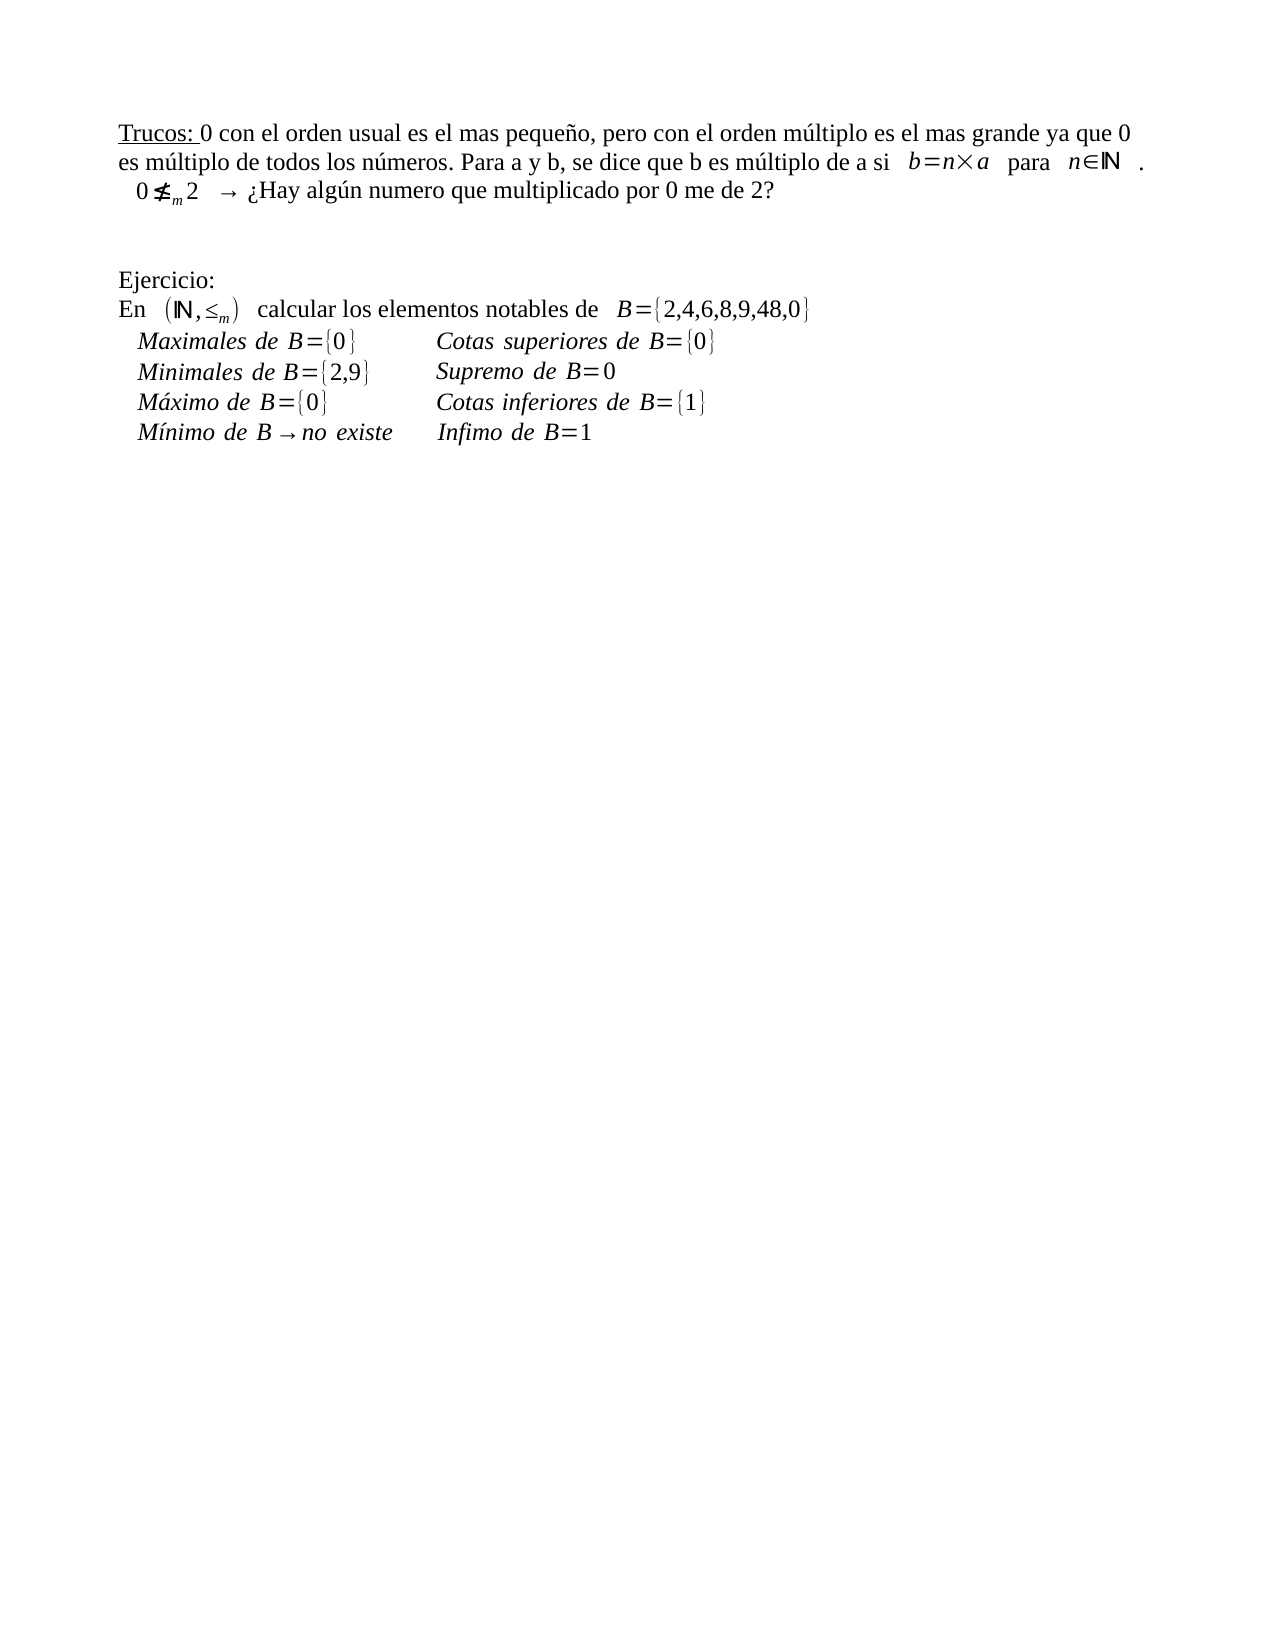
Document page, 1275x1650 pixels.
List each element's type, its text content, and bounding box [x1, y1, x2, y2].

text Ejercicio: [118, 266, 1157, 294]
text Trucos: 0 con el orden usual es el mas pequeño, pero con el orden múltiplo es el mas grande ya que 0 es múltiplo de todos los números. Para a y b, se dice que b es múltiplo de a sipara.→ ¿Hay algún numero que multiplicado por 0 me de 2? [118, 118, 1157, 208]
text Encalcular los elementos notables de [118, 294, 1157, 327]
